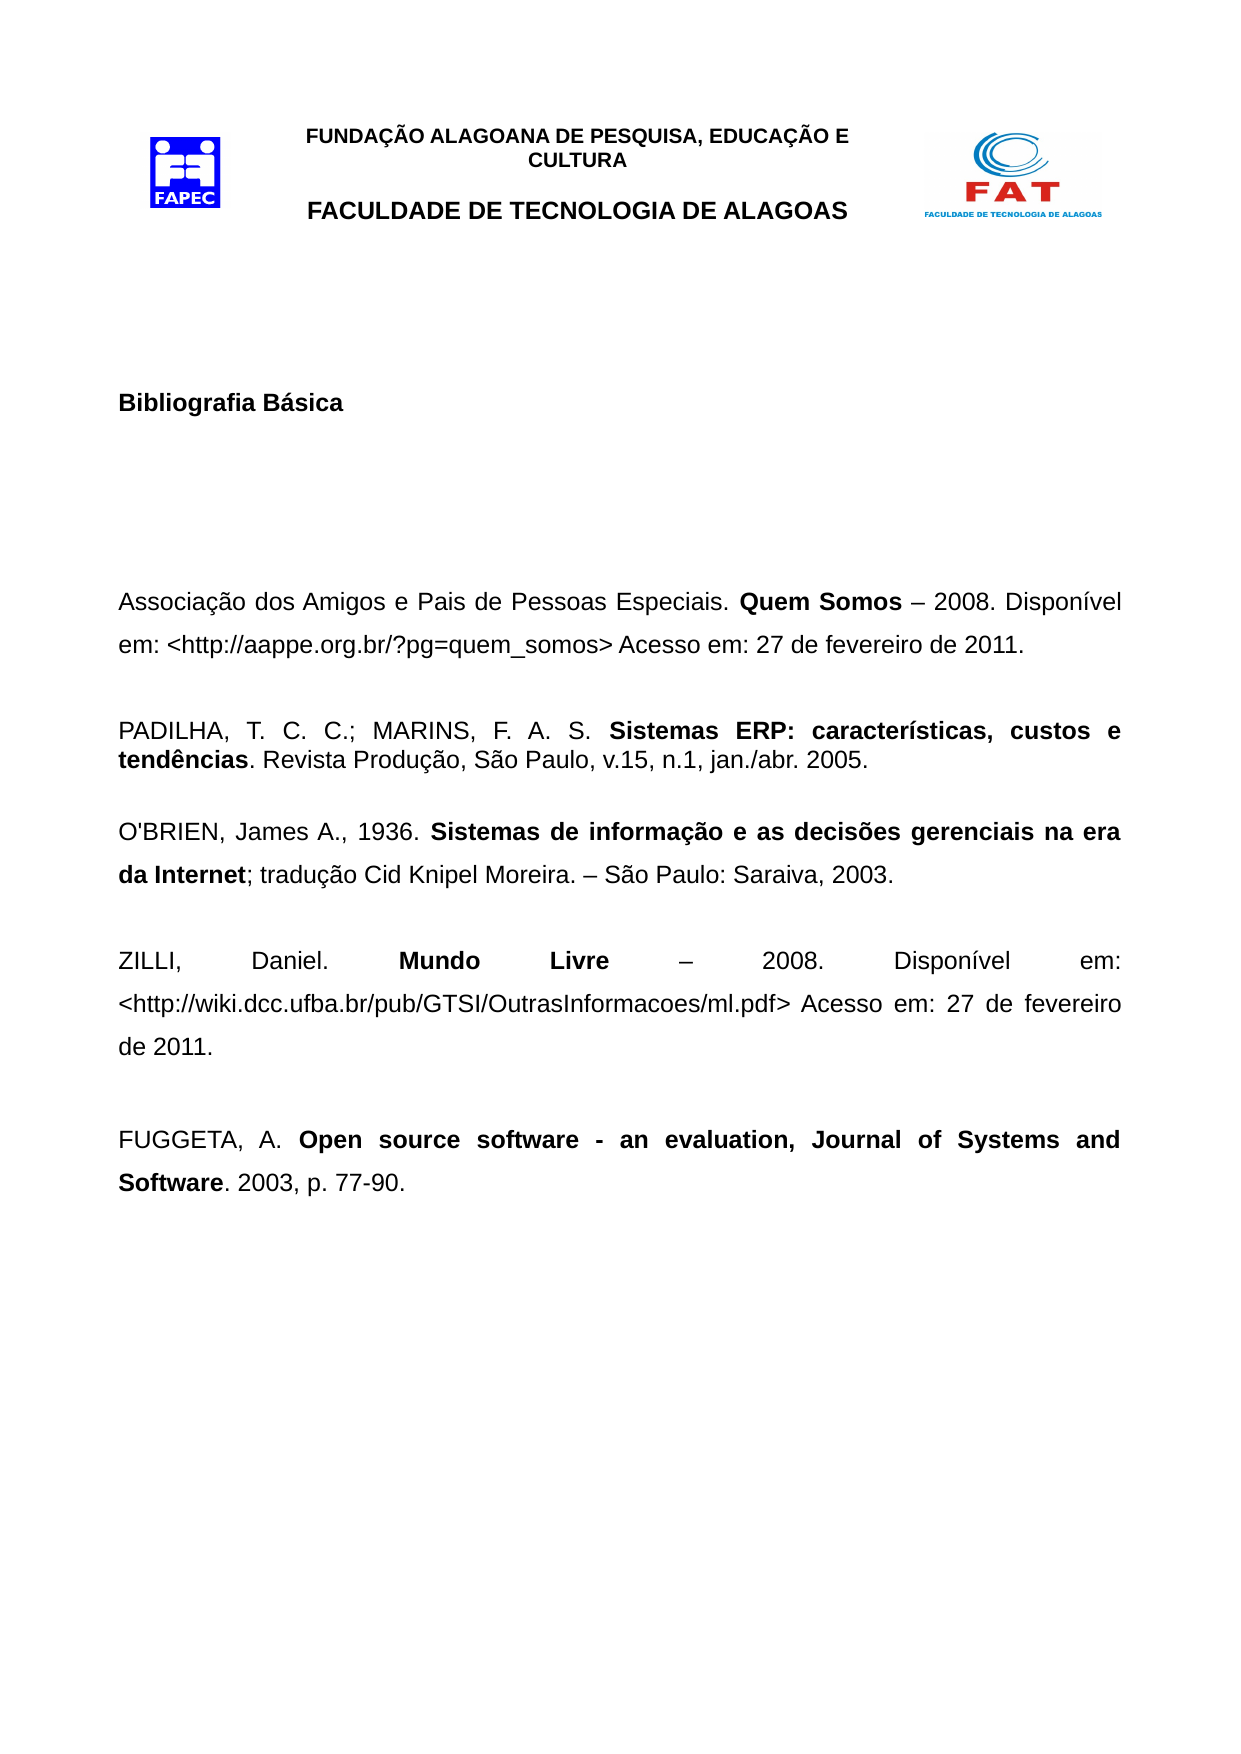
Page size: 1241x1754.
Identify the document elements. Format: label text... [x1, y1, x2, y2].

picture [924, 132, 1102, 217]
text PADILHA, T. C. C.; MARINS, F. A. S. Sistemas ERP: características, custos e tendências. Revista Produção, São Paulo, v.15, n.1, jan./abr. 2005. [118, 716, 1122, 773]
text ZILLI, Daniel. Mundo Livre – 2008. Disponível em: <http://wiki.dcc.ufba.br/pub/GTSI/OutrasInformacoes/ml.pdf> Acesso em: 27 de fevereiro de 2011. [118, 946, 1122, 1061]
text Associação dos Amigos e Pais de Pessoas Especiais. Quem Somos – 2008. Disponível em: <http://aappe.org.br/?pg=quem_somos> Acesso em: 27 de fevereiro de 2011. [118, 587, 1122, 658]
text O'BRIEN, James A., 1936. Sistemas de informação e as decisões gerenciais na era da Internet; tradução Cid Knipel Moreira. – São Paulo: Saraiva, 2003. [118, 817, 1122, 888]
text FUGGETA, A. Open source software - an evaluation, Journal of Systems and Software. 2003, p. 77-90. [118, 1125, 1122, 1197]
subtitle Bibliografia Básica [118, 388, 1122, 417]
